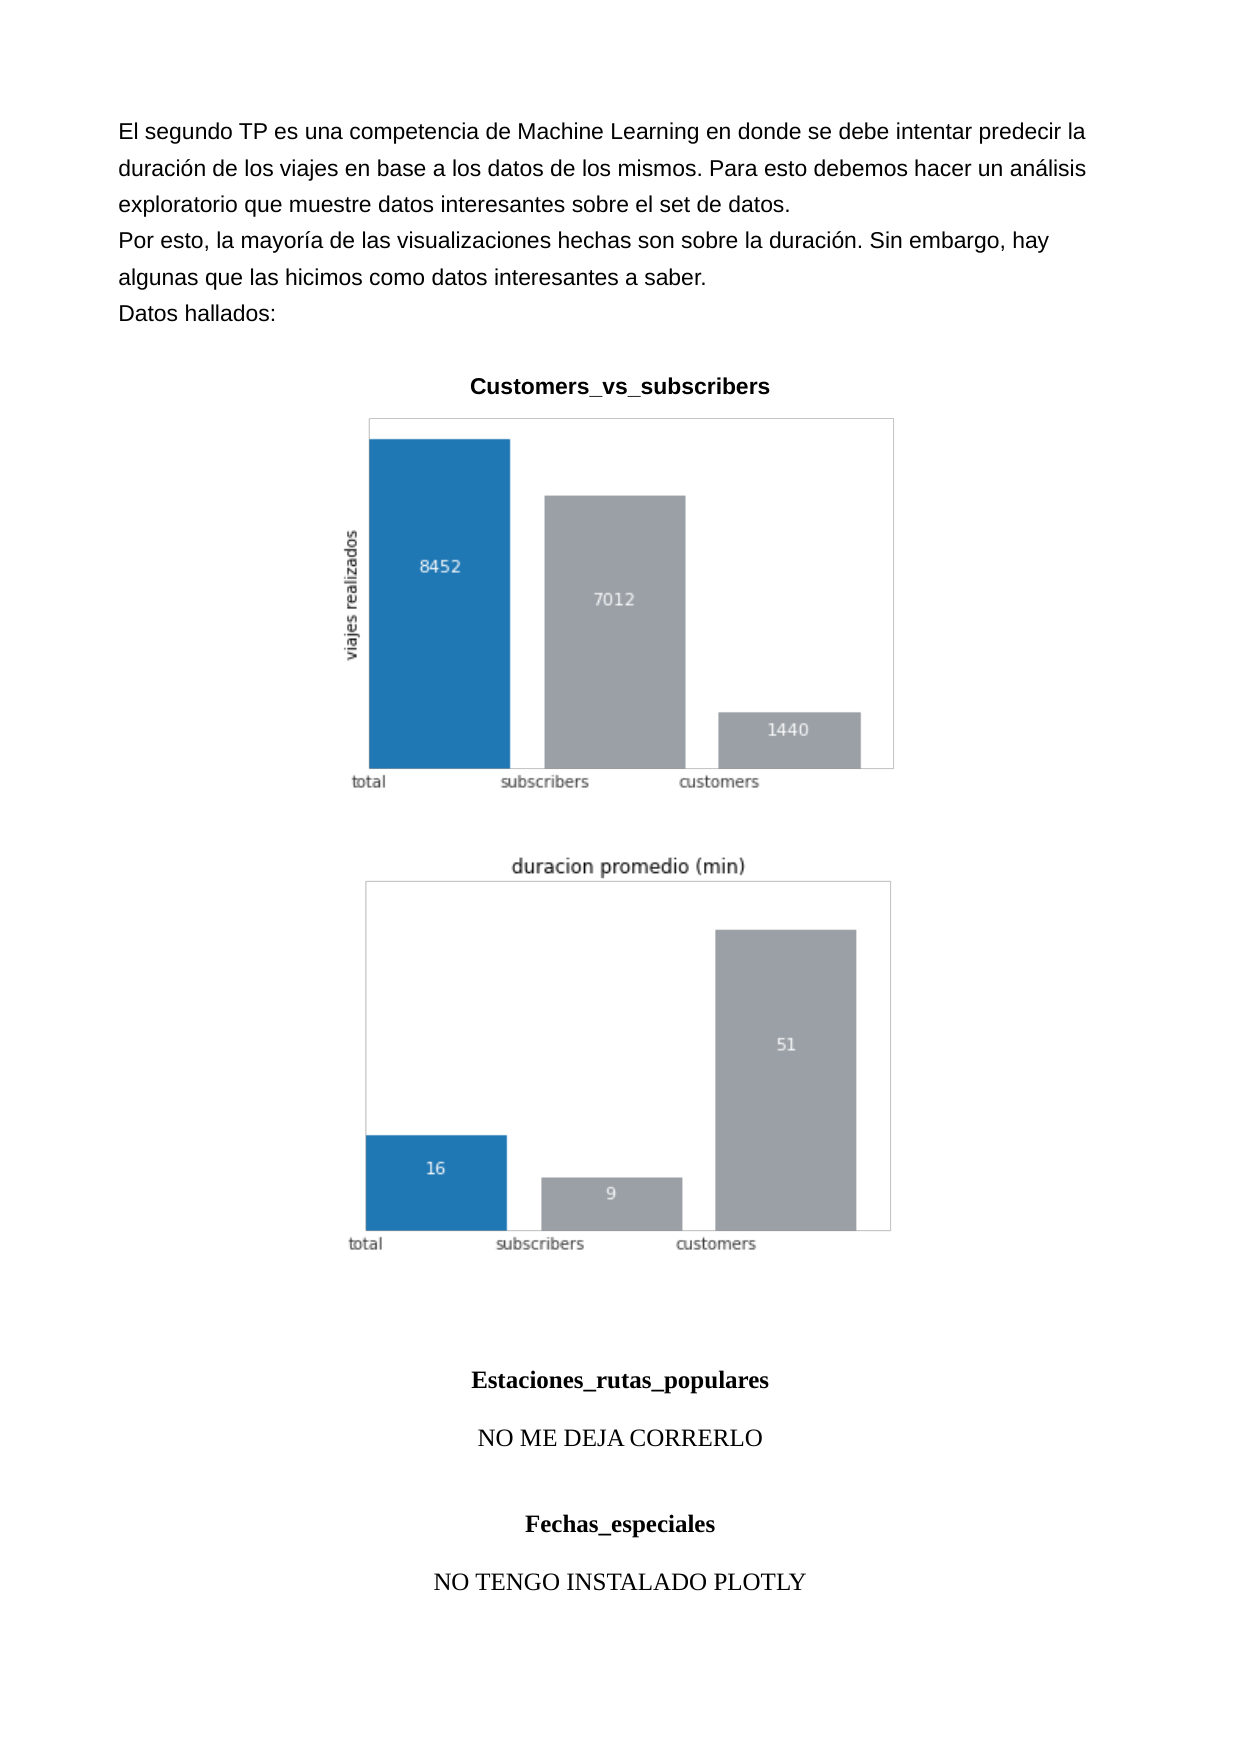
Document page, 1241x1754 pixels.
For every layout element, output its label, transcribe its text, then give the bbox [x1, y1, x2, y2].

text Estaciones_rutas_populares [118, 1365, 1122, 1394]
picture [338, 847, 902, 1264]
text NO ME DEJA CORRERLO [118, 1423, 1122, 1452]
text Datos hallados: [118, 300, 1122, 326]
text Fechas_especiales [118, 1509, 1122, 1538]
text NO TENGO INSTALADO PLOTLY [118, 1567, 1122, 1595]
text Customers_vs_subscribers [118, 373, 1122, 399]
text El segundo TP es una competencia de Machine Learning en donde se debe intentar predecir la duración de los viajes en base a los datos de los mismos. Para esto debemos hacer un análisis exploratorio que muestre datos interesantes sobre el set de datos. [118, 118, 1122, 217]
text Por esto, la mayoría de las visualizaciones hechas son sobre la duración. Sin embargo, hay algunas que las hicimos como datos interesantes a saber. [118, 227, 1122, 290]
picture [335, 408, 905, 802]
